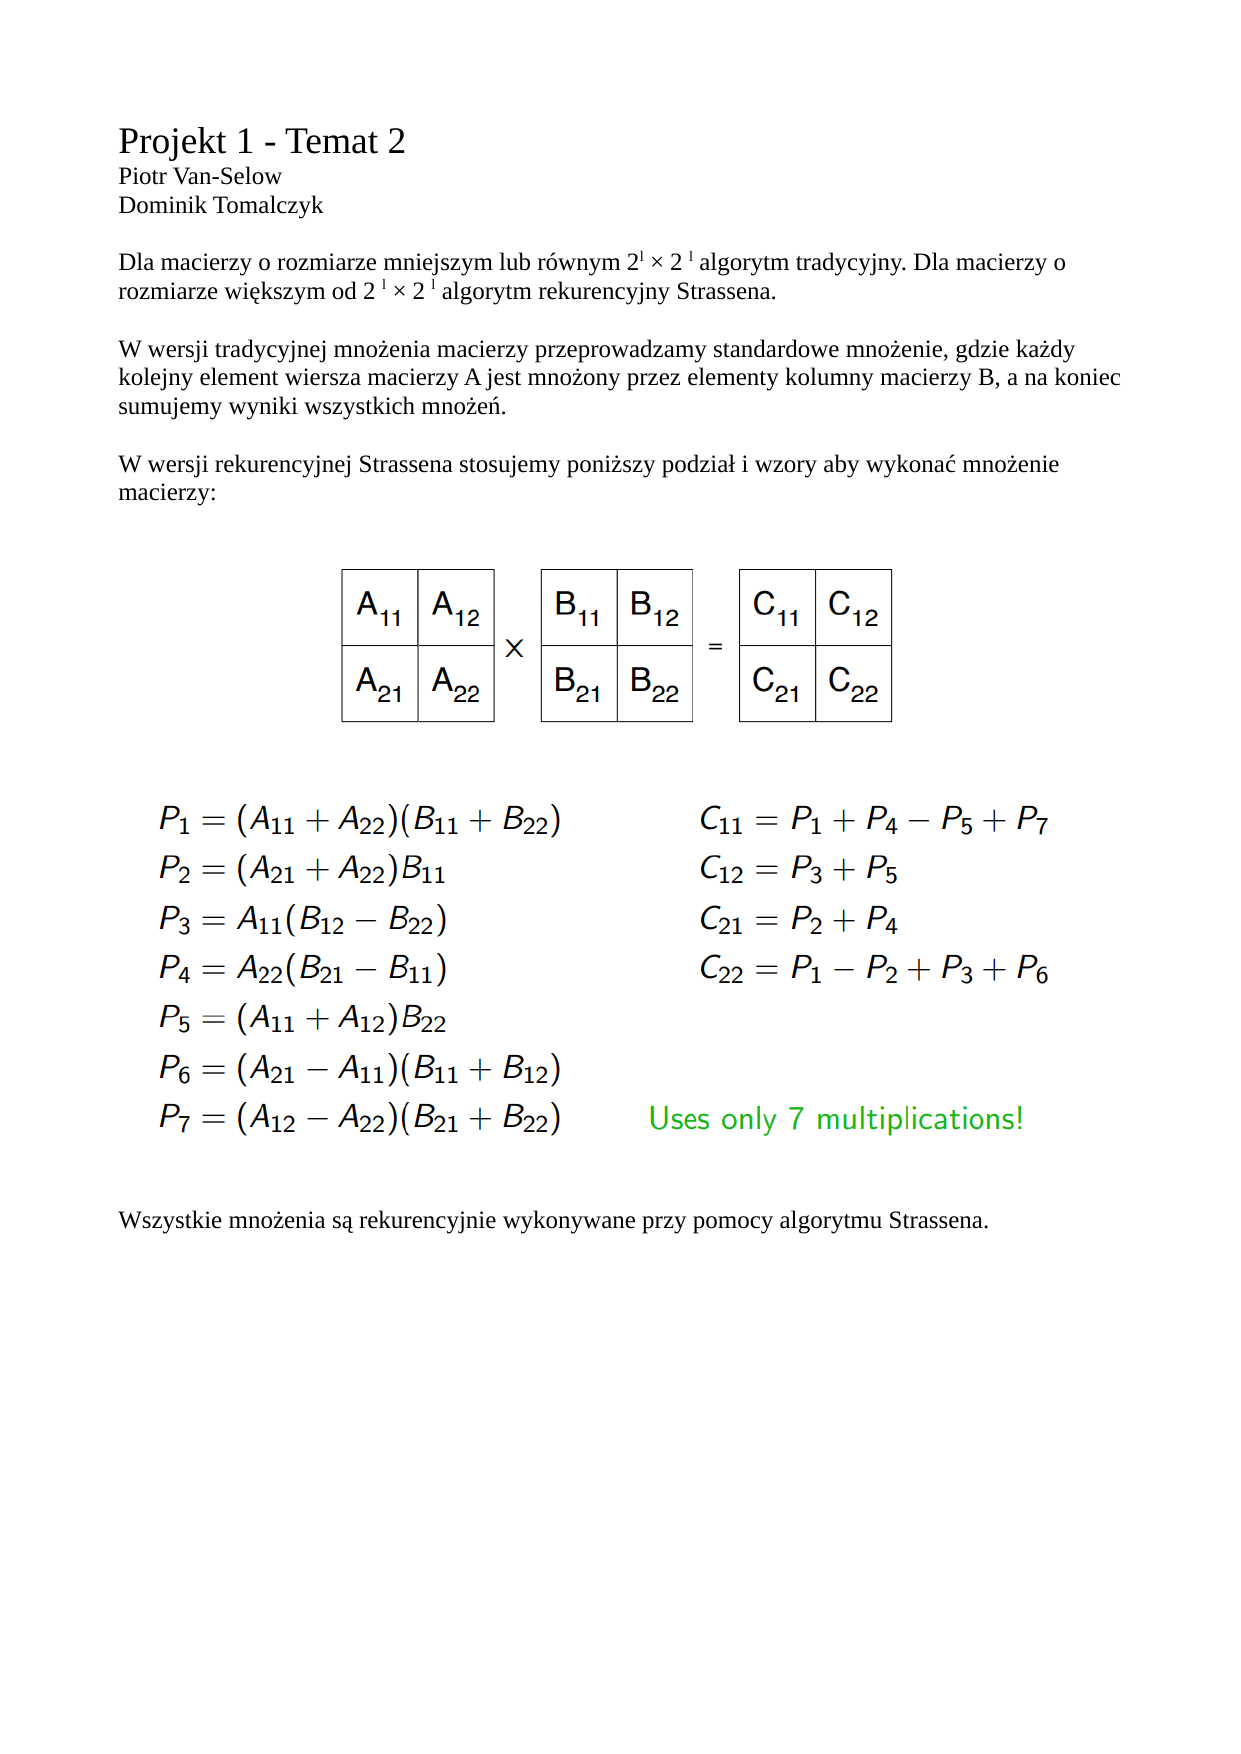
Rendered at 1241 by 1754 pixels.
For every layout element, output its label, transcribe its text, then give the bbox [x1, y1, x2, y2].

text Wszystkie mnożenia są rekurencyjnie wykonywane przy pomocy algorytmu Strassena. [118, 1177, 1122, 1234]
text Piotr Van-Selow [118, 161, 1122, 190]
text Projekt 1 - Temat 2 [118, 118, 1122, 161]
text W wersji rekurencyjnej Strassena stosujemy poniższy podział i wzory aby wykonać mnożenie macierzy: [118, 449, 1122, 506]
text Dla macierzy o rozmiarze mniejszym lub równym 2l × 2 l algorytm tradycyjny. Dla macierzy o rozmiarze większym od 2 l × 2 l algorytm rekurencyjny Strassena. [118, 247, 1122, 305]
picture [118, 535, 1123, 1177]
text W wersji tradycyjnej mnożenia macierzy przeprowadzamy standardowe mnożenie, gdzie każdy kolejny element wiersza macierzy A jest mnożony przez elementy kolumny macierzy B, a na koniec sumujemy wyniki wszystkich mnożeń. [118, 334, 1122, 420]
text Dominik Tomalczyk [118, 190, 1122, 219]
